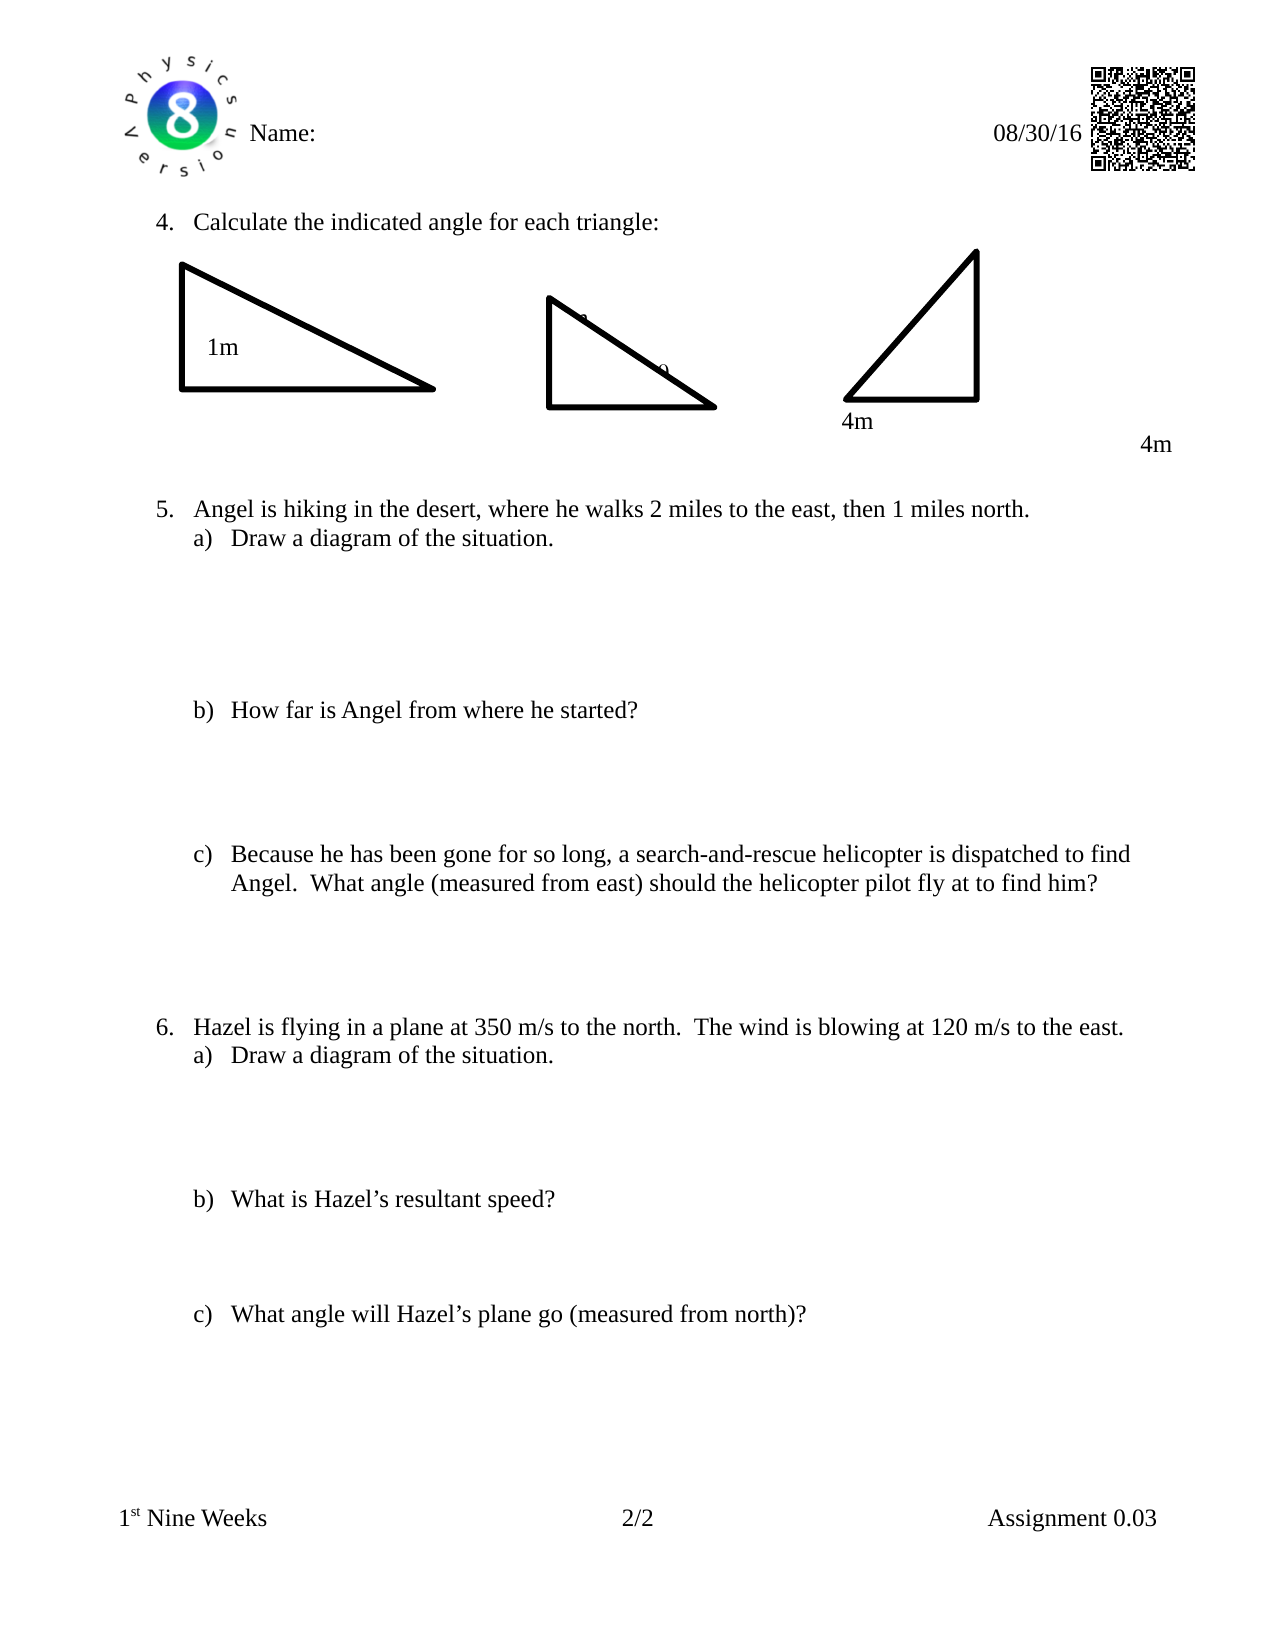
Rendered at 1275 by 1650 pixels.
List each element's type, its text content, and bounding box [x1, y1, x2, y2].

picture [124, 56, 237, 177]
list Calculate the indicated angle for each triangle: [156, 207, 1157, 236]
list How far is Angel from where he started? [193, 696, 1157, 724]
picture [1082, 58, 1203, 179]
list Draw a diagram of the situation. [193, 523, 1157, 552]
list What is Hazel’s resultant speed? [193, 1184, 1157, 1213]
list Draw a diagram of the situation. [193, 1041, 1157, 1069]
list Because he has been gone for so long, a search-and-rescue helicopter is dispatched to find Angel. What angle (measured from east) should the helicopter pilot fly at to find him? [193, 839, 1157, 897]
list Angel is hiking in the desert, where he walks 2 miles to the east, then 1 miles north. [156, 494, 1157, 523]
list What angle will Hazel’s plane go (measured from north)? [193, 1299, 1157, 1328]
list Hazel is flying in a plane at 350 m/s to the north. The wind is blowing at 120 m/s to the east. [156, 1012, 1157, 1041]
